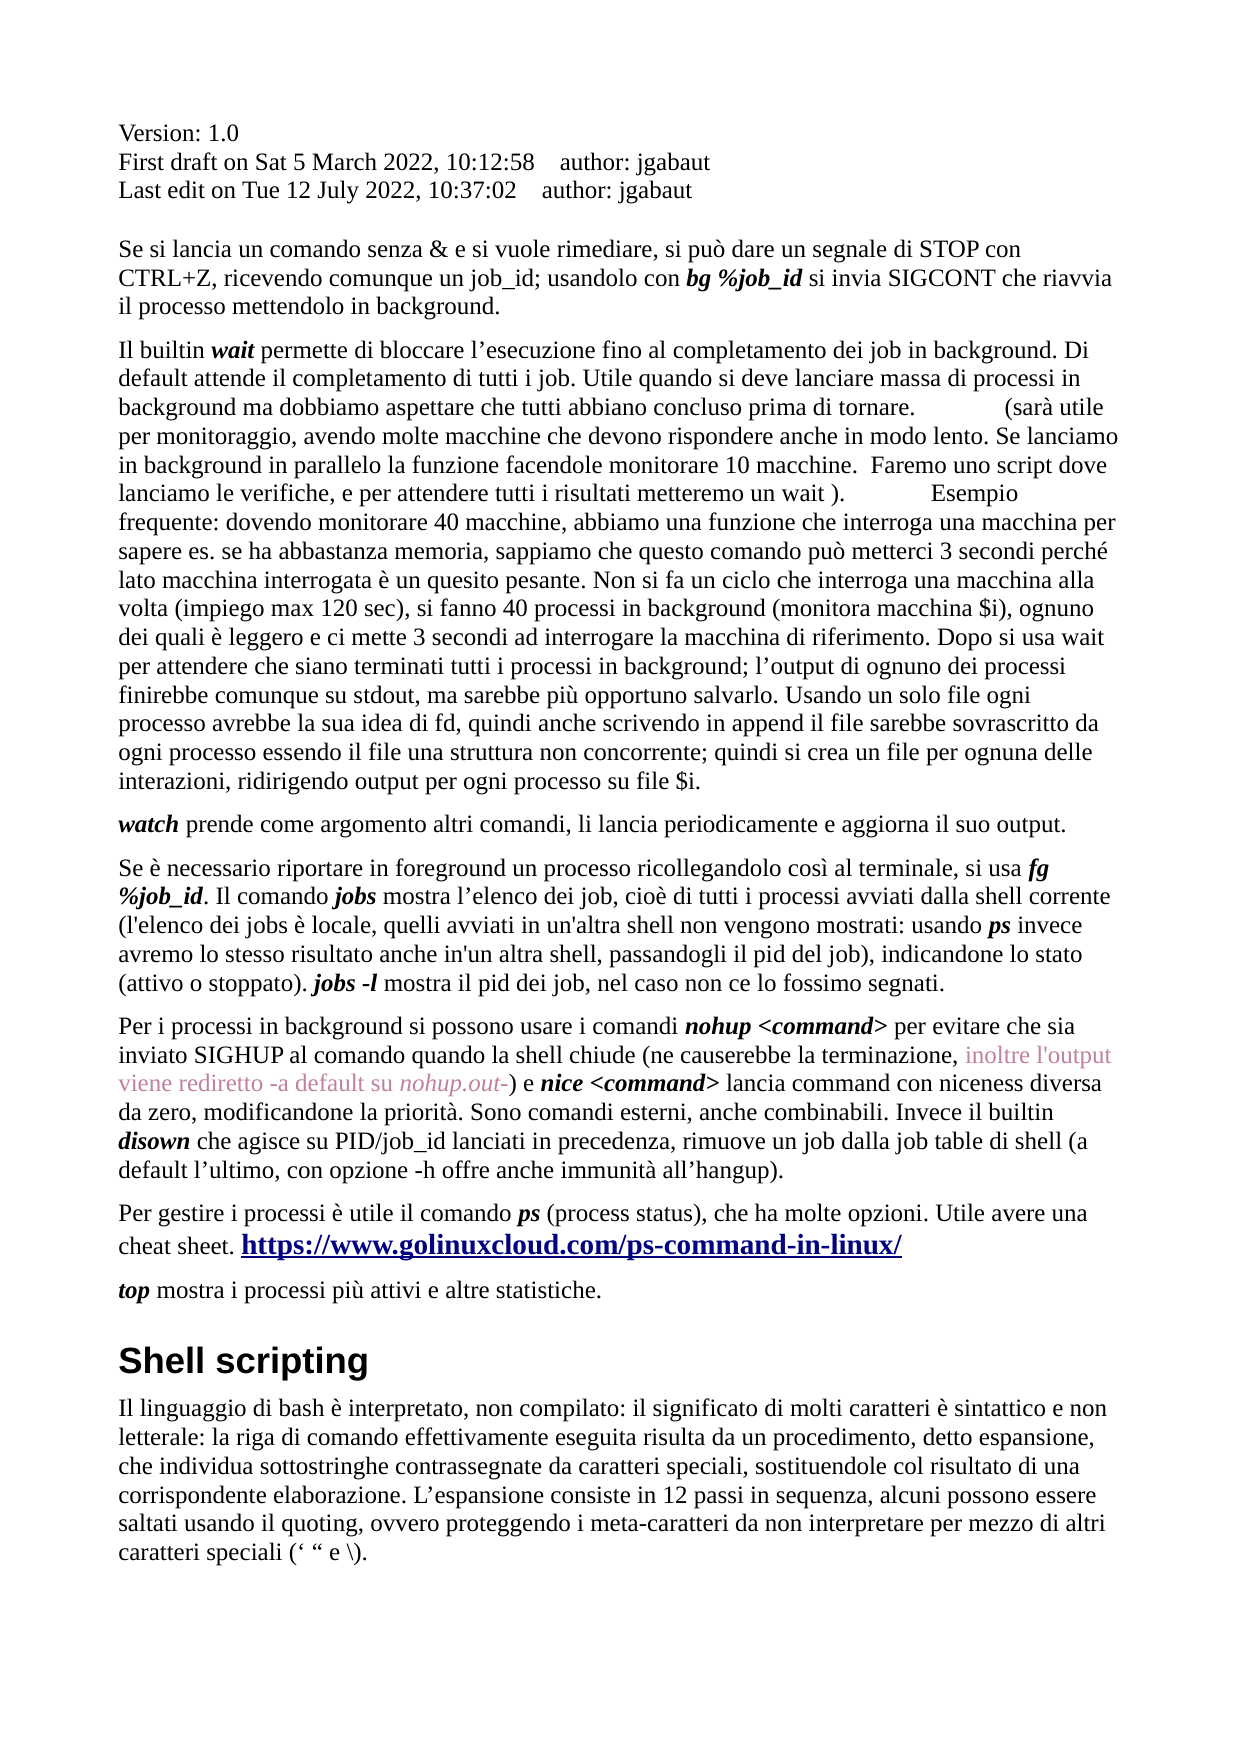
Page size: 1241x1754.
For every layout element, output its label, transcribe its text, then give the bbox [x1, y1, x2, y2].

text Se è necessario riportare in foreground un processo ricollegandolo così al terminale, si usa fg %job_id. Il comando jobs mostra l’elenco dei job, cioè di tutti i processi avviati dalla shell corrente (l'elenco dei jobs è locale, quelli avviati in un'altra shell non vengono mostrati: usando ps invece avremo lo stesso risultato anche in'un altra shell, passandogli il pid del job), indicandone lo stato (attivo o stoppato). jobs -l mostra il pid dei job, nel caso non ce lo fossimo segnati. [118, 853, 1122, 996]
text Per gestire i processi è utile il comando ps (process status), che ha molte opzioni. Utile avere una cheat sheet. https://www.golinuxcloud.com/ps-command-in-linux/ [118, 1198, 1122, 1260]
subtitle Shell scripting [118, 1339, 1122, 1381]
text Il linguaggio di bash è interpretato, non compilato: il significato di molti caratteri è sintattico e non letterale: la riga di comando effettivamente eseguita risulta da un procedimento, detto espansione, che individua sottostringhe contrassegnate da caratteri speciali, sostituendole col risultato di una corrispondente elaborazione. L’espansione consiste in 12 passi in sequenza, alcuni possono essere saltati usando il quoting, ovvero proteggendo i meta-caratteri da non interpretare per mezzo di altri caratteri speciali (‘ “ e \). [118, 1393, 1122, 1566]
text watch prende come argomento altri comandi, li lancia periodicamente e aggiorna il suo output. [118, 809, 1122, 838]
text Il builtin wait permette di bloccare l’esecuzione fino al completamento dei job in background. Di default attende il completamento di tutti i job. Utile quando si deve lanciare massa di processi in background ma dobbiamo aspettare che tutti abbiano concluso prima di tornare. (sarà utile per monitoraggio, avendo molte macchine che devono rispondere anche in modo lento. Se lanciamo in background in parallelo la funzione facendole monitorare 10 macchine. Faremo uno script dove lanciamo le verifiche, e per attendere tutti i risultati metteremo un wait ). Esempio frequente: dovendo monitorare 40 macchine, abbiamo una funzione che interroga una macchina per sapere es. se ha abbastanza memoria, sappiamo che questo comando può metterci 3 secondi perché lato macchina interrogata è un quesito pesante. Non si fa un ciclo che interroga una macchina alla volta (impiego max 120 sec), si fanno 40 processi in background (monitora macchina $i), ognuno dei quali è leggero e ci mette 3 secondi ad interrogare la macchina di riferimento. Dopo si usa wait per attendere che siano terminati tutti i processi in background; l’output di ognuno dei processi finirebbe comunque su stdout, ma sarebbe più opportuno salvarlo. Usando un solo file ogni processo avrebbe la sua idea di fd, quindi anche scrivendo in append il file sarebbe sovrascritto da ogni processo essendo il file una struttura non concorrente; quindi si crea un file per ognuna delle interazioni, ridirigendo output per ogni processo su file $i. [118, 335, 1122, 795]
text Per i processi in background si possono usare i comandi nohup <command> per evitare che sia inviato SIGHUP al comando quando la shell chiude (ne causerebbe la terminazione, inoltre l'output viene rediretto -a default su nohup.out-) e nice <command> lancia command con niceness diversa da zero, modificandone la priorità. Sono comandi esterni, anche combinabili. Invece il builtin disown che agisce su PID/job_id lanciati in precedenza, rimuove un job dalla job table di shell (a default l’ultimo, con opzione -h offre anche immunità all’hangup). [118, 1011, 1122, 1183]
text Se si lancia un comando senza & e si vuole rimediare, si può dare un segnale di STOP con CTRL+Z, ricevendo comunque un job_id; usandolo con bg %job_id si invia SIGCONT che riavvia il processo mettendolo in background. [118, 234, 1122, 320]
text top mostra i processi più attivi e altre statistiche. [118, 1275, 1122, 1304]
